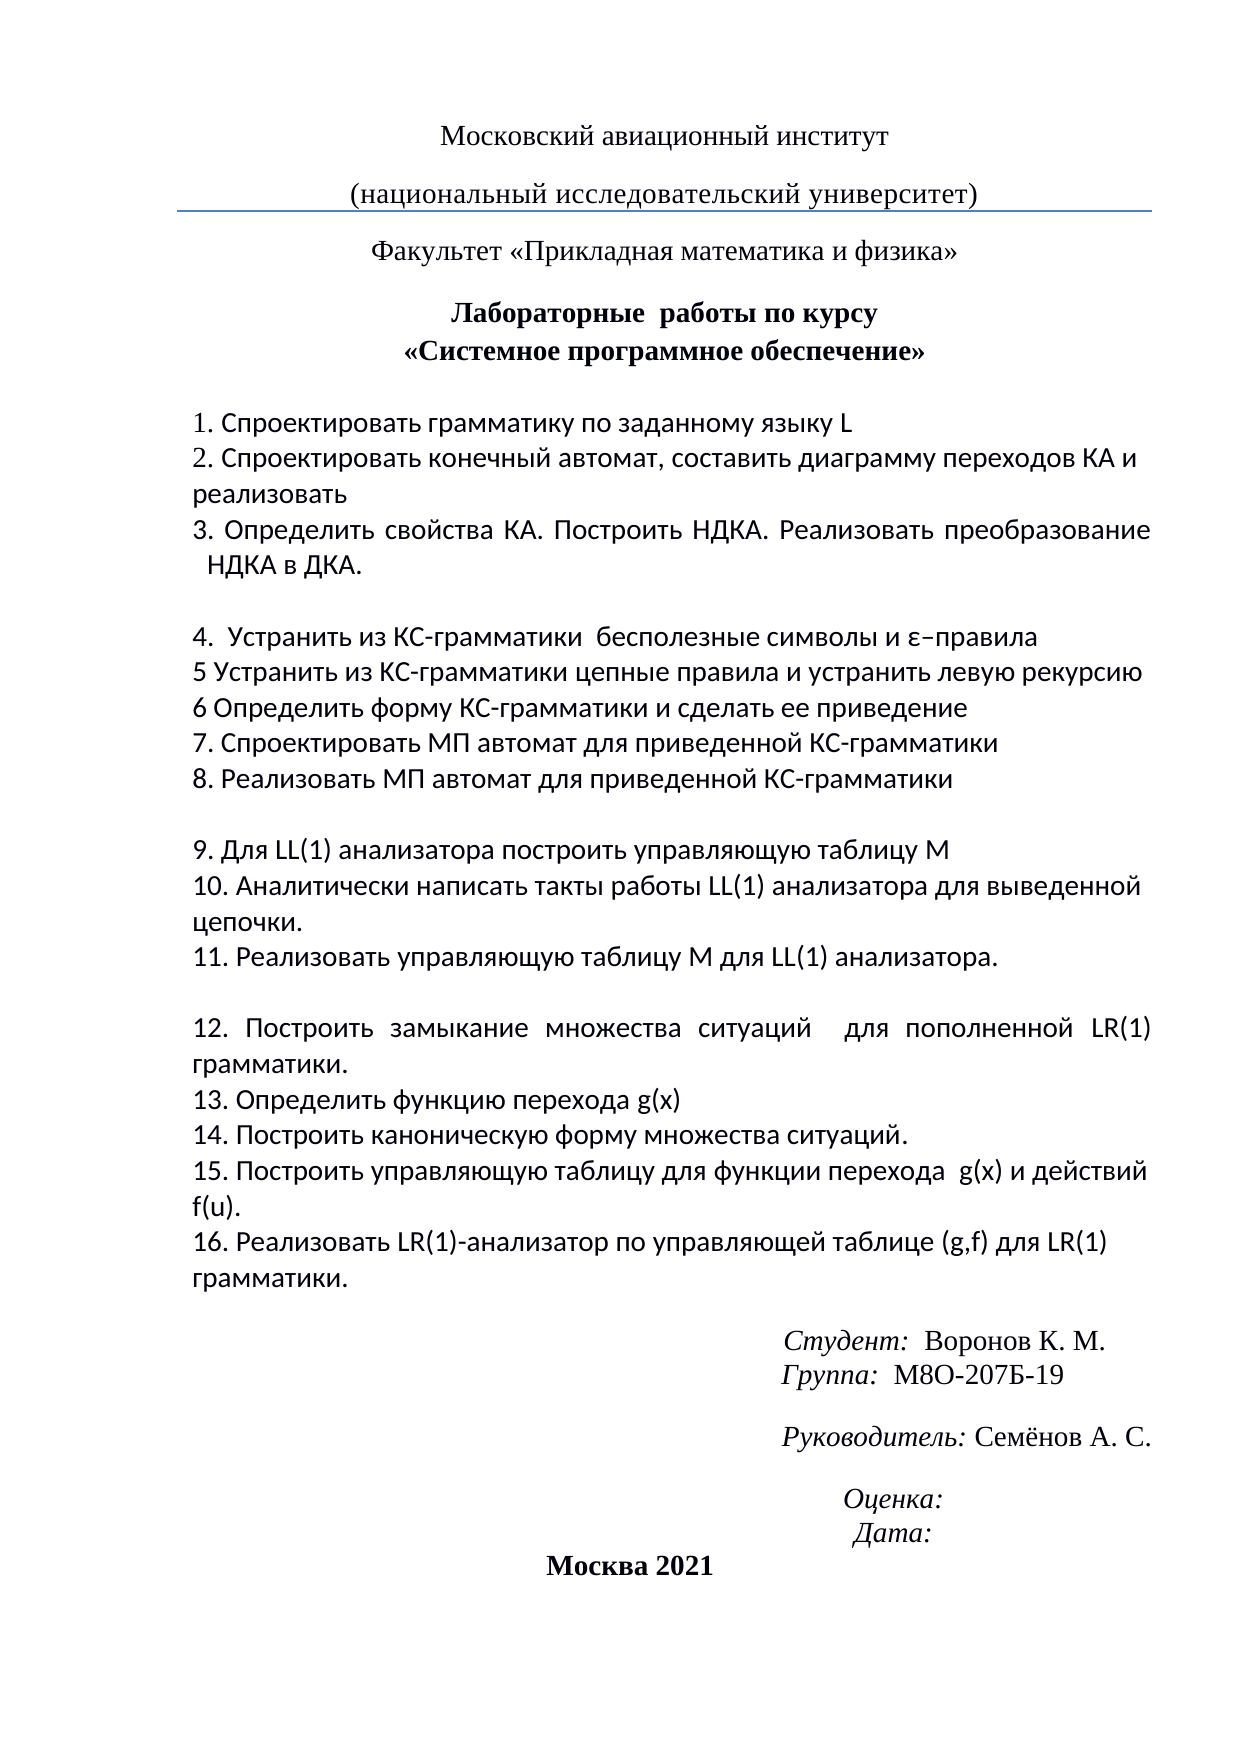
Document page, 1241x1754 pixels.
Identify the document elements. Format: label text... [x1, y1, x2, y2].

text 16. Реализовать LR(1)-анализатор по управляющей таблице (g,f) для LR(1) грамматики. [192, 1223, 1152, 1294]
text Московский авиационный институт [177, 118, 1152, 152]
text 2. Спроектировать конечный автомат, составить диаграмму переходов КА и реализовать [192, 439, 1152, 511]
text 12. Построить замыкание множества ситуаций для пополненной LR(1) грамматики. [192, 1009, 1152, 1081]
text 9. Для LL(1) анализатора построить управляющую таблицу M [192, 831, 1152, 867]
text Факультет «Прикладная математика и физика» [177, 233, 1152, 267]
text 3. Определить свойства КА. Построить НДКА. Реализовать преобразование НДКА в ДКА. [192, 511, 1152, 582]
text Оценка: [635, 1481, 1152, 1515]
text 13. Определить функцию перехода g(х) [192, 1081, 1152, 1116]
text Руководитель: Семёнов А. С. [693, 1419, 1152, 1453]
text 14. Построить каноническую форму множества ситуаций. [192, 1116, 1152, 1152]
text 8. Реализовать МП автомат для приведенной КС-грамматики [192, 760, 1152, 796]
text 10. Аналитически написать такты работы LL(1) анализатора для выведенной цепочки. [192, 867, 1152, 938]
text Студент: Воронов К. М. Группа: М8О-207Б-19 [620, 1323, 1152, 1390]
text «Системное программное обеспечение» [177, 329, 1152, 366]
text 15. Построить управляющую таблицу для функции перехода g(х) и действий f(u). [192, 1152, 1152, 1223]
text Лабораторные работы по курсу [177, 295, 1152, 329]
text 6 Определить форму КС-грамматики и сделать ее приведение [192, 689, 1152, 724]
text 11. Реализовать управляющую таблицу M для LL(1) анализатора. [192, 938, 1152, 974]
text 7. Спроектировать МП автомат для приведенной КС-грамматики [192, 724, 1152, 760]
text 1. Спроектировать грамматику по заданному языку L [192, 404, 1152, 439]
text Дата: [635, 1515, 1152, 1548]
text 4. Устранить из КС-грамматики бесполезные символы и ε–правила [192, 618, 1152, 653]
subtitle (национальный исследовательский университет) [177, 177, 1152, 210]
text 5 Устранить из KС-грамматики цепные правила и устранить левую рекурсию [192, 653, 1152, 689]
text Москва 2021 [472, 1548, 1152, 1582]
